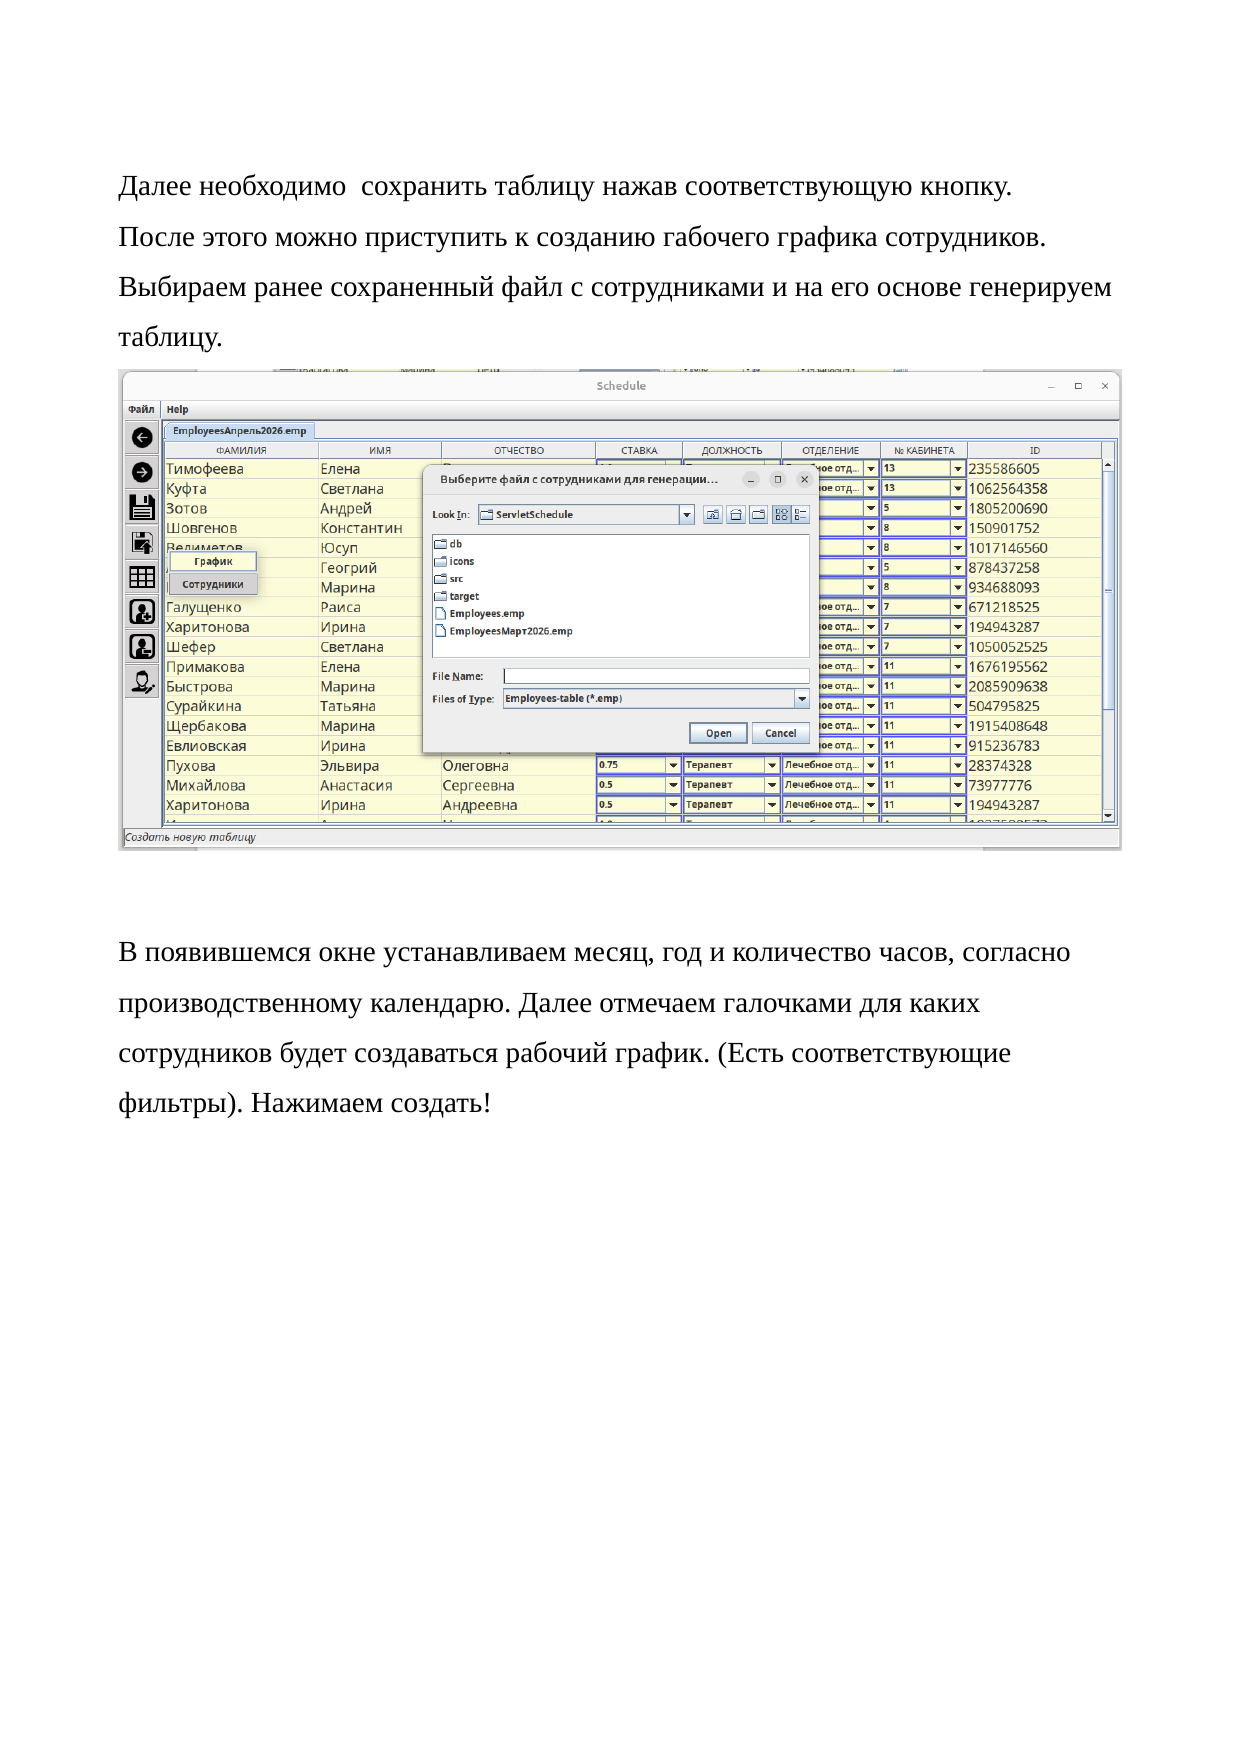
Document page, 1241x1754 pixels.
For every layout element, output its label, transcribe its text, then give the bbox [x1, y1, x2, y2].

text Выбираем ранее сохраненный файл с сотрудниками и на его основе генерируем таблицу. [118, 269, 1122, 353]
text После этого можно приступить к созданию габочего графика сотрудников. [118, 219, 1122, 252]
text В появившемся окне устанавливаем месяц, год и количество часов, согласно производственному календарю. Далее отмечаем галочками для каких сотрудников будет создаваться рабочий график. (Есть соответствующие фильтры). Нажимаем создать! [118, 934, 1122, 1119]
picture [118, 369, 1123, 851]
text Далее необходимо сохранить таблицу нажав соответствующую кнопку. [118, 168, 1122, 202]
